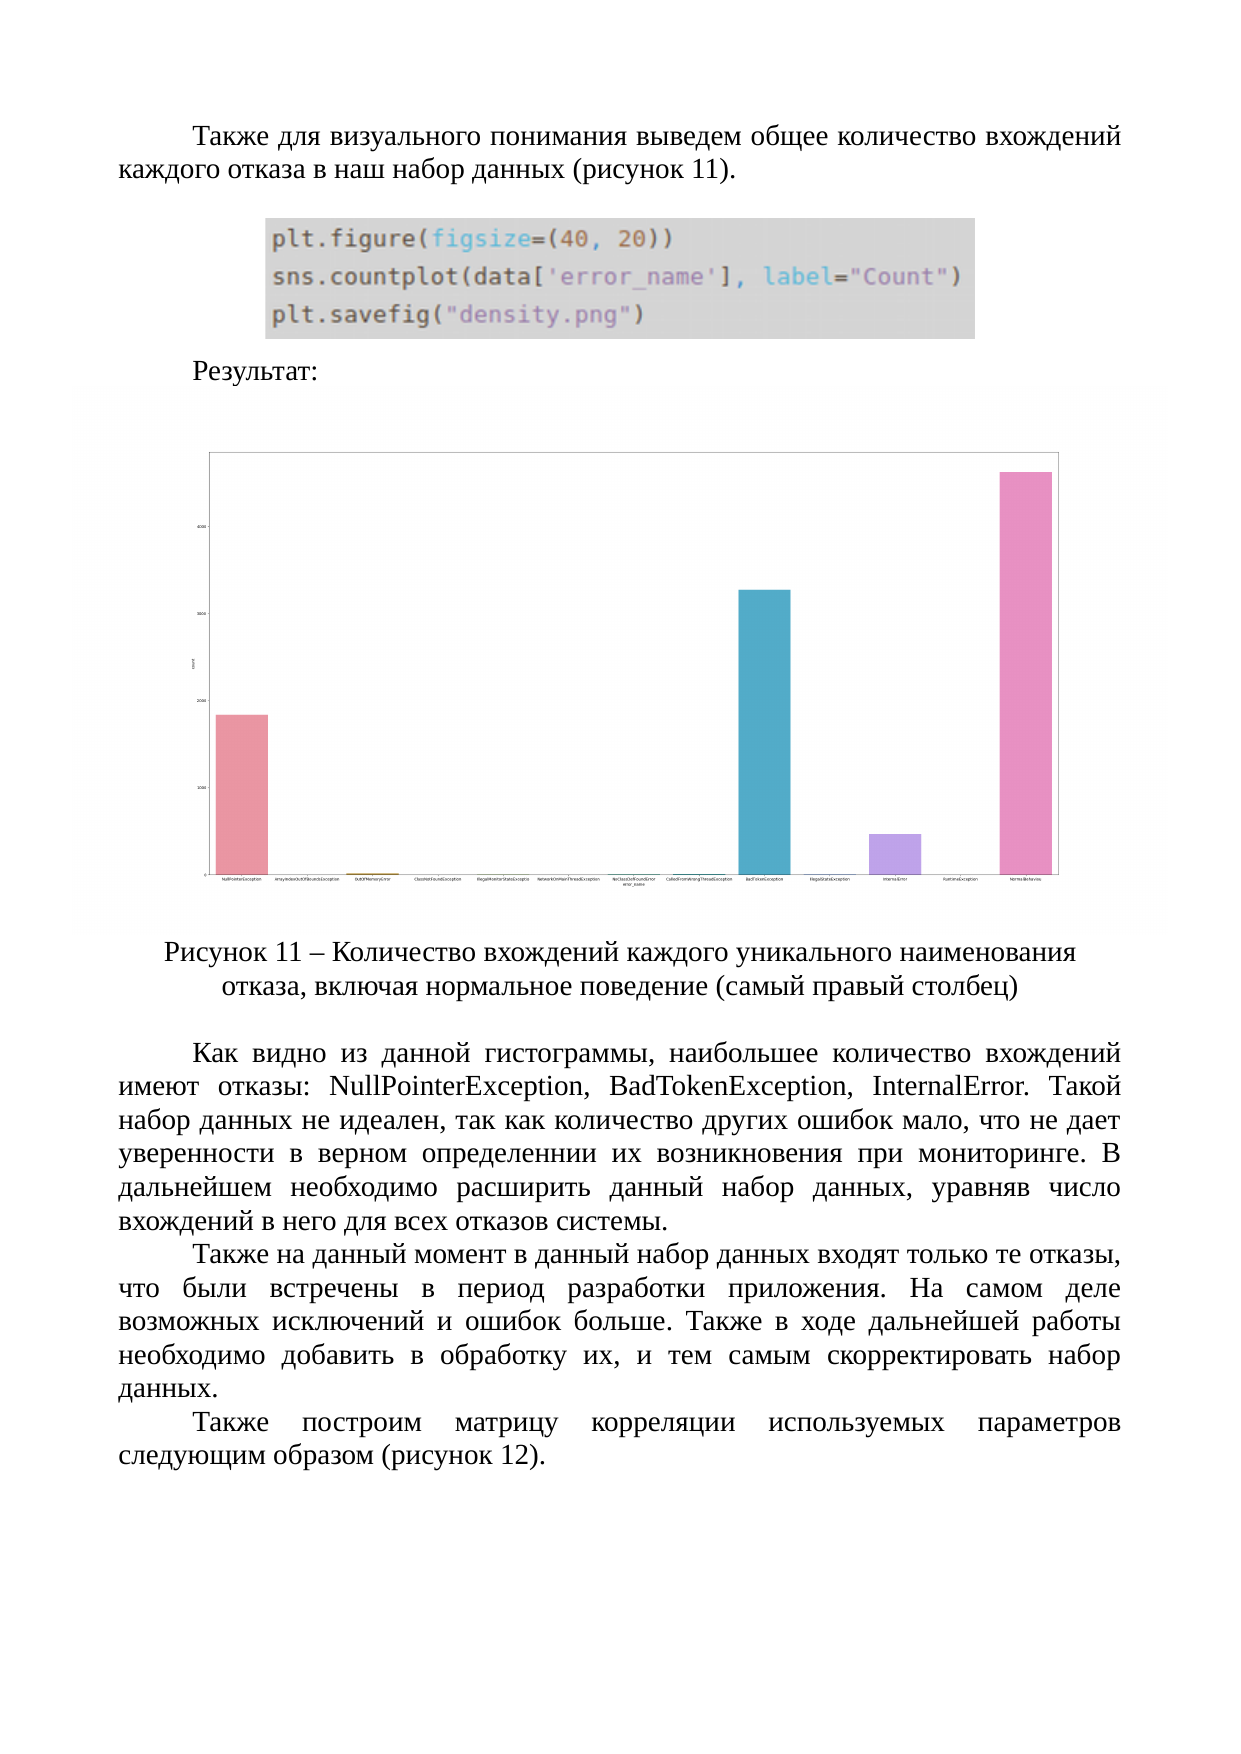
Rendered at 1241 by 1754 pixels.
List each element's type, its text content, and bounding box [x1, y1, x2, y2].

text Как видно из данной гистограммы, наибольшее количество вхождений имеют отказы: NullPointerException, BadTokenException, InternalError. Такой набор данных не идеален, так как количество других ошибок мало, что не дает уверенности в верном определеннии их возникновения при мониторинге. В дальнейшем необходимо расширить данный набор данных, уравняв число вхождений в него для всех отказов системы. [118, 1035, 1122, 1236]
picture [72, 386, 1168, 935]
text Также построим матрицу корреляции используемых параметров следующим образом (рисунок 12). [118, 1404, 1122, 1471]
text Рисунок 11 – Количество вхождений каждого уникального наименования отказа, включая нормальное поведение (самый правый столбец) [118, 935, 1122, 1001]
text Также на данный момент в данный набор данных входят только те отказы, что были встречены в период разработки приложения. На самом деле возможных исключений и ошибок больше. Также в ходе дальнейшей работы необходимо добавить в обработку их, и тем самым скорректировать набор данных. [118, 1236, 1122, 1404]
text Также для визуального понимания выведем общее количество вхождений каждого отказа в наш набор данных (рисунок 11). [118, 118, 1122, 185]
text Результат: [118, 353, 1122, 386]
picture [265, 218, 975, 339]
